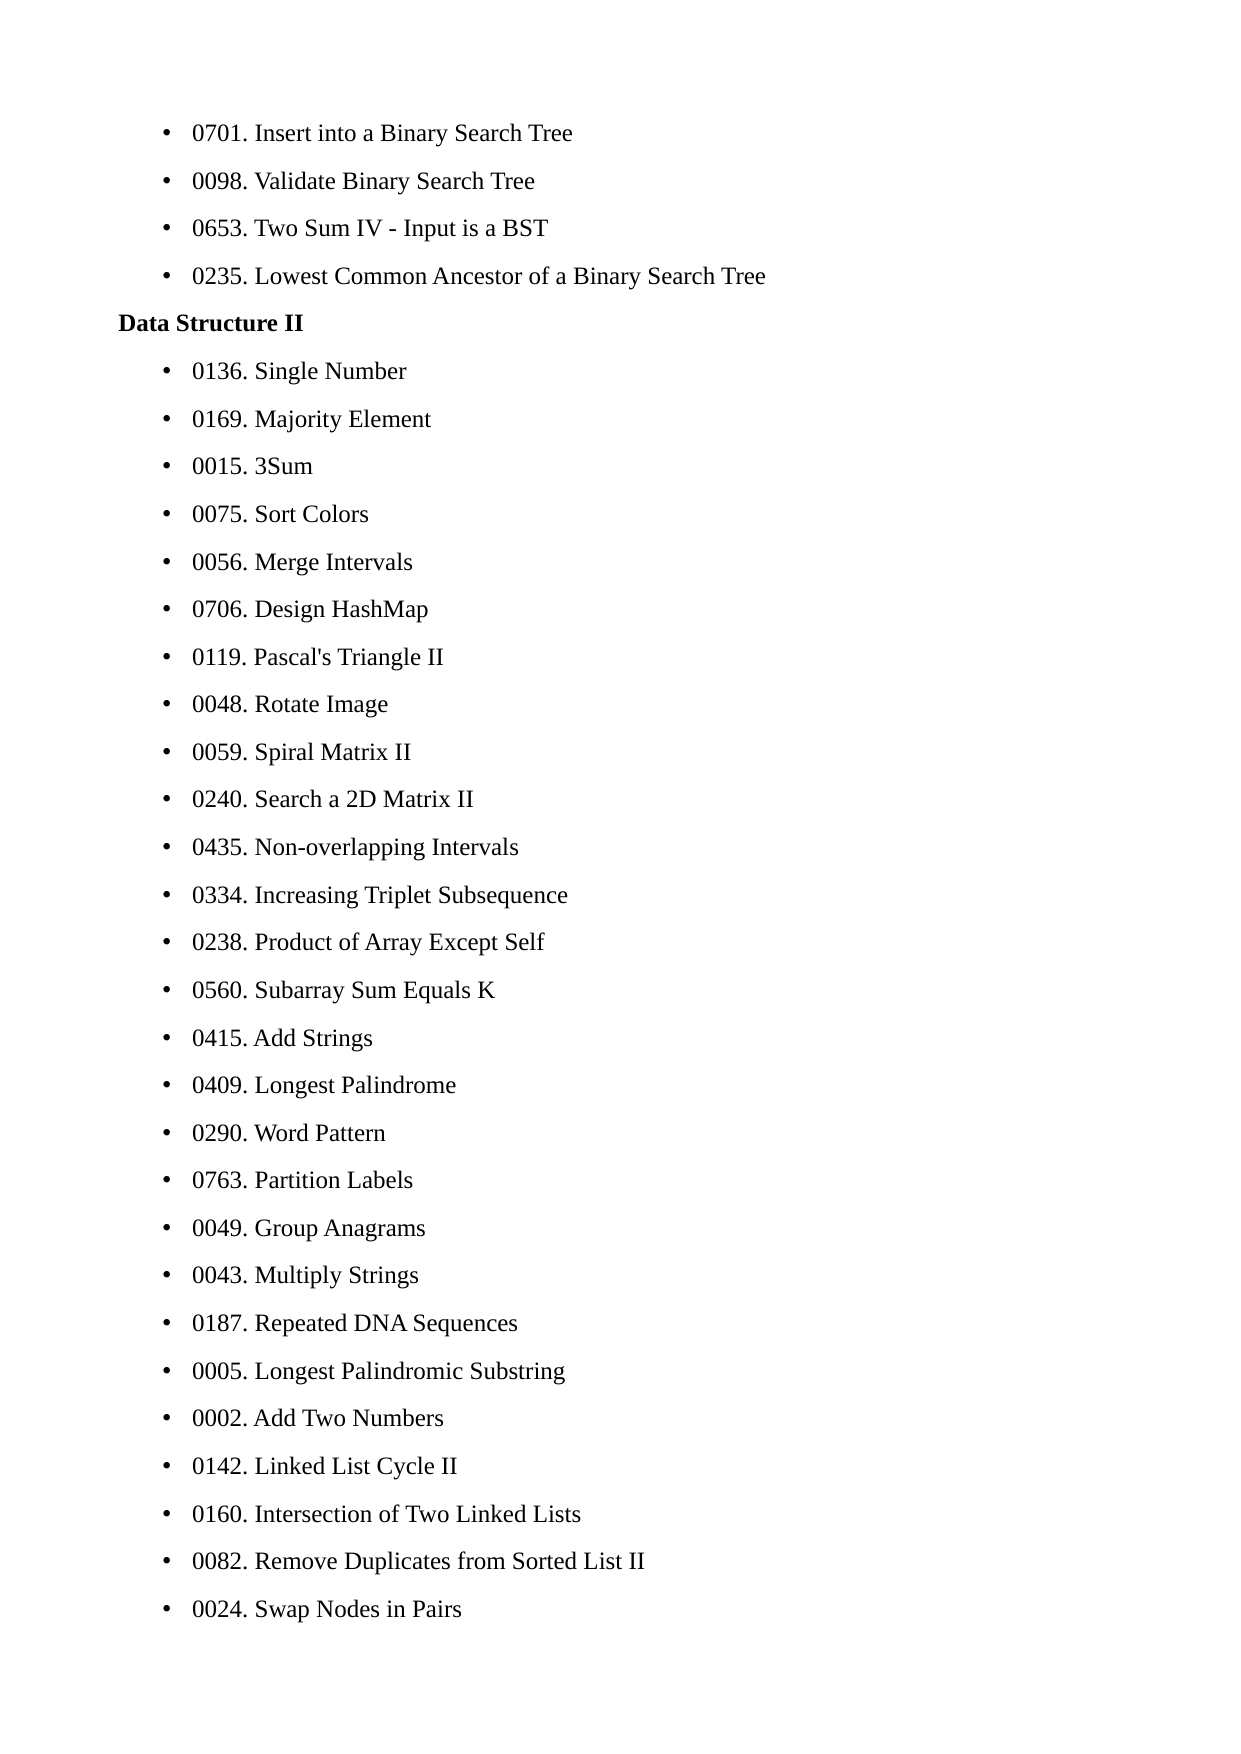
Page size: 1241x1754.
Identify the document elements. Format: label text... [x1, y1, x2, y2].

list 0075. Sort Colors [162, 499, 1122, 528]
list 0043. Multiply Strings [162, 1261, 1122, 1289]
list 0701. Insert into a Binary Search Tree [162, 118, 1122, 147]
list 0136. Single Number [162, 356, 1122, 385]
list 0763. Partition Labels [162, 1165, 1122, 1194]
list 0435. Non-overlapping Intervals [162, 832, 1122, 861]
list 0240. Search a 2D Matrix II [162, 784, 1122, 813]
list 0187. Repeated DNA Sequences [162, 1308, 1122, 1337]
text Data Structure II [118, 308, 1122, 337]
list 0415. Add Strings [162, 1023, 1122, 1051]
list 0142. Linked List Cycle II [162, 1451, 1122, 1480]
list 0169. Majority Element [162, 404, 1122, 432]
list 0005. Longest Palindromic Substring [162, 1356, 1122, 1384]
list 0024. Swap Nodes in Pairs [162, 1594, 1122, 1623]
list 0653. Two Sum IV - Input is a BST [162, 213, 1122, 242]
list 0119. Pascal's Triangle II [162, 642, 1122, 671]
list 0015. 3Sum [162, 451, 1122, 480]
list 0059. Spiral Matrix II [162, 737, 1122, 766]
list 0098. Validate Binary Search Tree [162, 166, 1122, 194]
list 0290. Word Pattern [162, 1118, 1122, 1147]
list 0409. Longest Palindrome [162, 1070, 1122, 1099]
list 0048. Rotate Image [162, 689, 1122, 718]
list 0706. Design HashMap [162, 594, 1122, 623]
list 0082. Remove Duplicates from Sorted List II [162, 1546, 1122, 1575]
list 0560. Subarray Sum Equals K [162, 975, 1122, 1004]
list 0049. Group Anagrams [162, 1213, 1122, 1242]
list 0002. Add Two Numbers [162, 1403, 1122, 1432]
list 0334. Increasing Triplet Subsequence [162, 880, 1122, 908]
list 0056. Merge Intervals [162, 547, 1122, 575]
list 0238. Product of Array Except Self [162, 927, 1122, 956]
list 0160. Intersection of Two Linked Lists [162, 1499, 1122, 1527]
list 0235. Lowest Common Ancestor of a Binary Search Tree [162, 261, 1122, 290]
